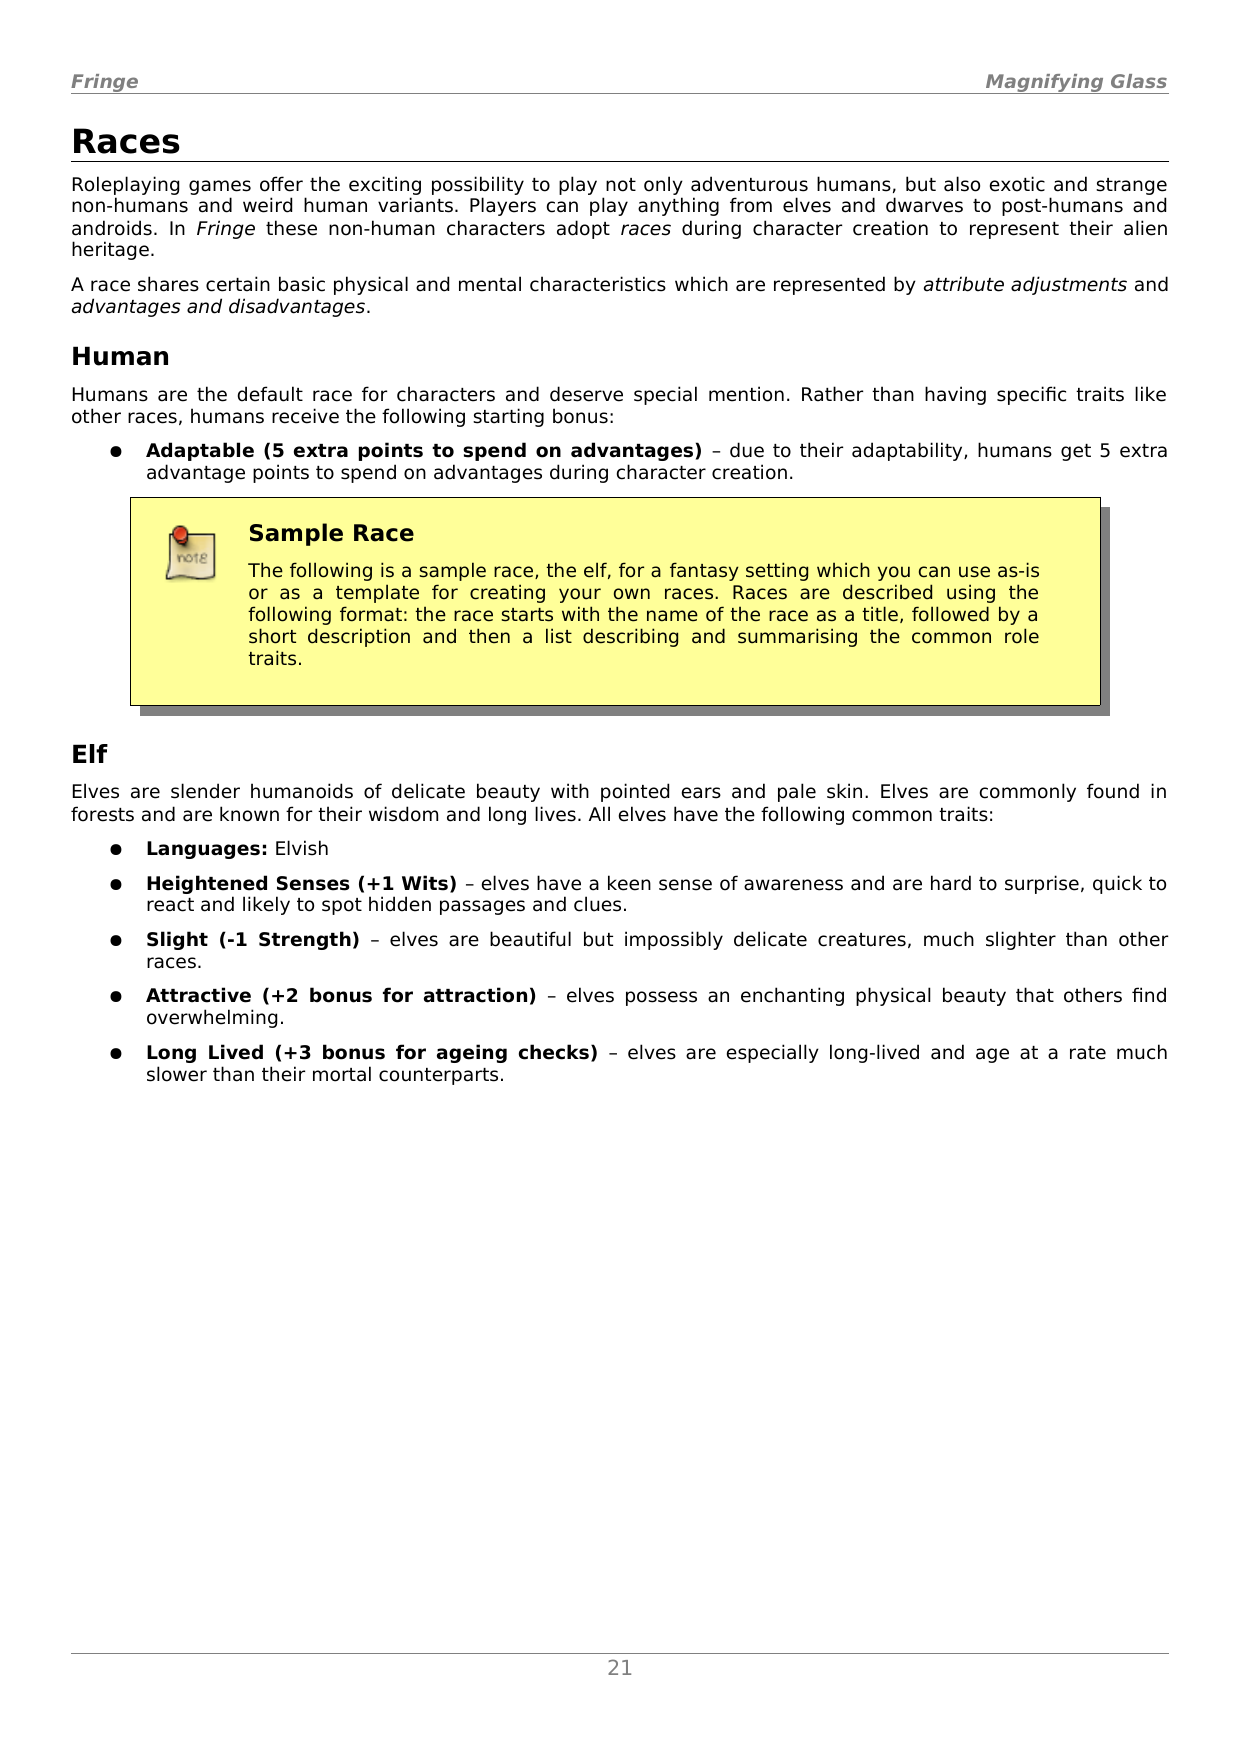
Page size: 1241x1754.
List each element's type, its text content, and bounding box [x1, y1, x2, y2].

list Slight (-1 Strength) – elves are beautiful but impossibly delicate creatures, much slighter than other races. [108, 929, 1169, 973]
subtitle Races [71, 122, 1169, 161]
text Humans are the default race for characters and deserve special mention. Rather than having specific traits like other races, humans receive the following starting bonus: [71, 384, 1169, 428]
text Elves are slender humanoids of delicate beauty with pointed ears and pale skin. Elves are commonly found in forests and are known for their wisdom and long lives. All elves have the following common traits: [71, 781, 1169, 825]
subtitle Elf [71, 740, 1169, 769]
list Heightened Senses (+1 Wits) – elves have a keen sense of awareness and are hard to surprise, quick to react and likely to spot hidden passages and clues. [108, 872, 1169, 916]
list Attractive (+2 bonus for attraction) – elves possess an enchanting physical beauty that others find overwhelming. [108, 985, 1169, 1029]
text The following is a sample race, the elf, for a fantasy setting which you can use as-is or as a template for creating your own races. Races are described using the following format: the race starts with the name of the race as a title, followed by a short description and then a list describing and summarising the common role traits. [131, 536, 1100, 705]
picture [152, 518, 228, 594]
text A race shares certain basic physical and mental characteristics which are represented by attribute adjustments and advantages and disadvantages. [71, 274, 1169, 318]
list Long Lived (+3 bonus for ageing checks) – elves are especially long-lived and age at a rate much slower than their mortal counterparts. [108, 1042, 1169, 1086]
list Languages: Elvish [108, 838, 1169, 860]
title Sample Race [131, 498, 1100, 536]
list Adaptable (5 extra points to spend on advantages) – due to their adaptability, humans get 5 extra advantage points to spend on advantages during character creation. [108, 440, 1169, 484]
subtitle Human [71, 342, 1169, 371]
text Roleplaying games offer the exciting possibility to play not only adventurous humans, but also exotic and strange non-humans and weird human variants. Players can play anything from elves and dwarves to post-humans and androids. In Fringe these non-human characters adopt races during character creation to represent their alien heritage. [71, 173, 1169, 261]
